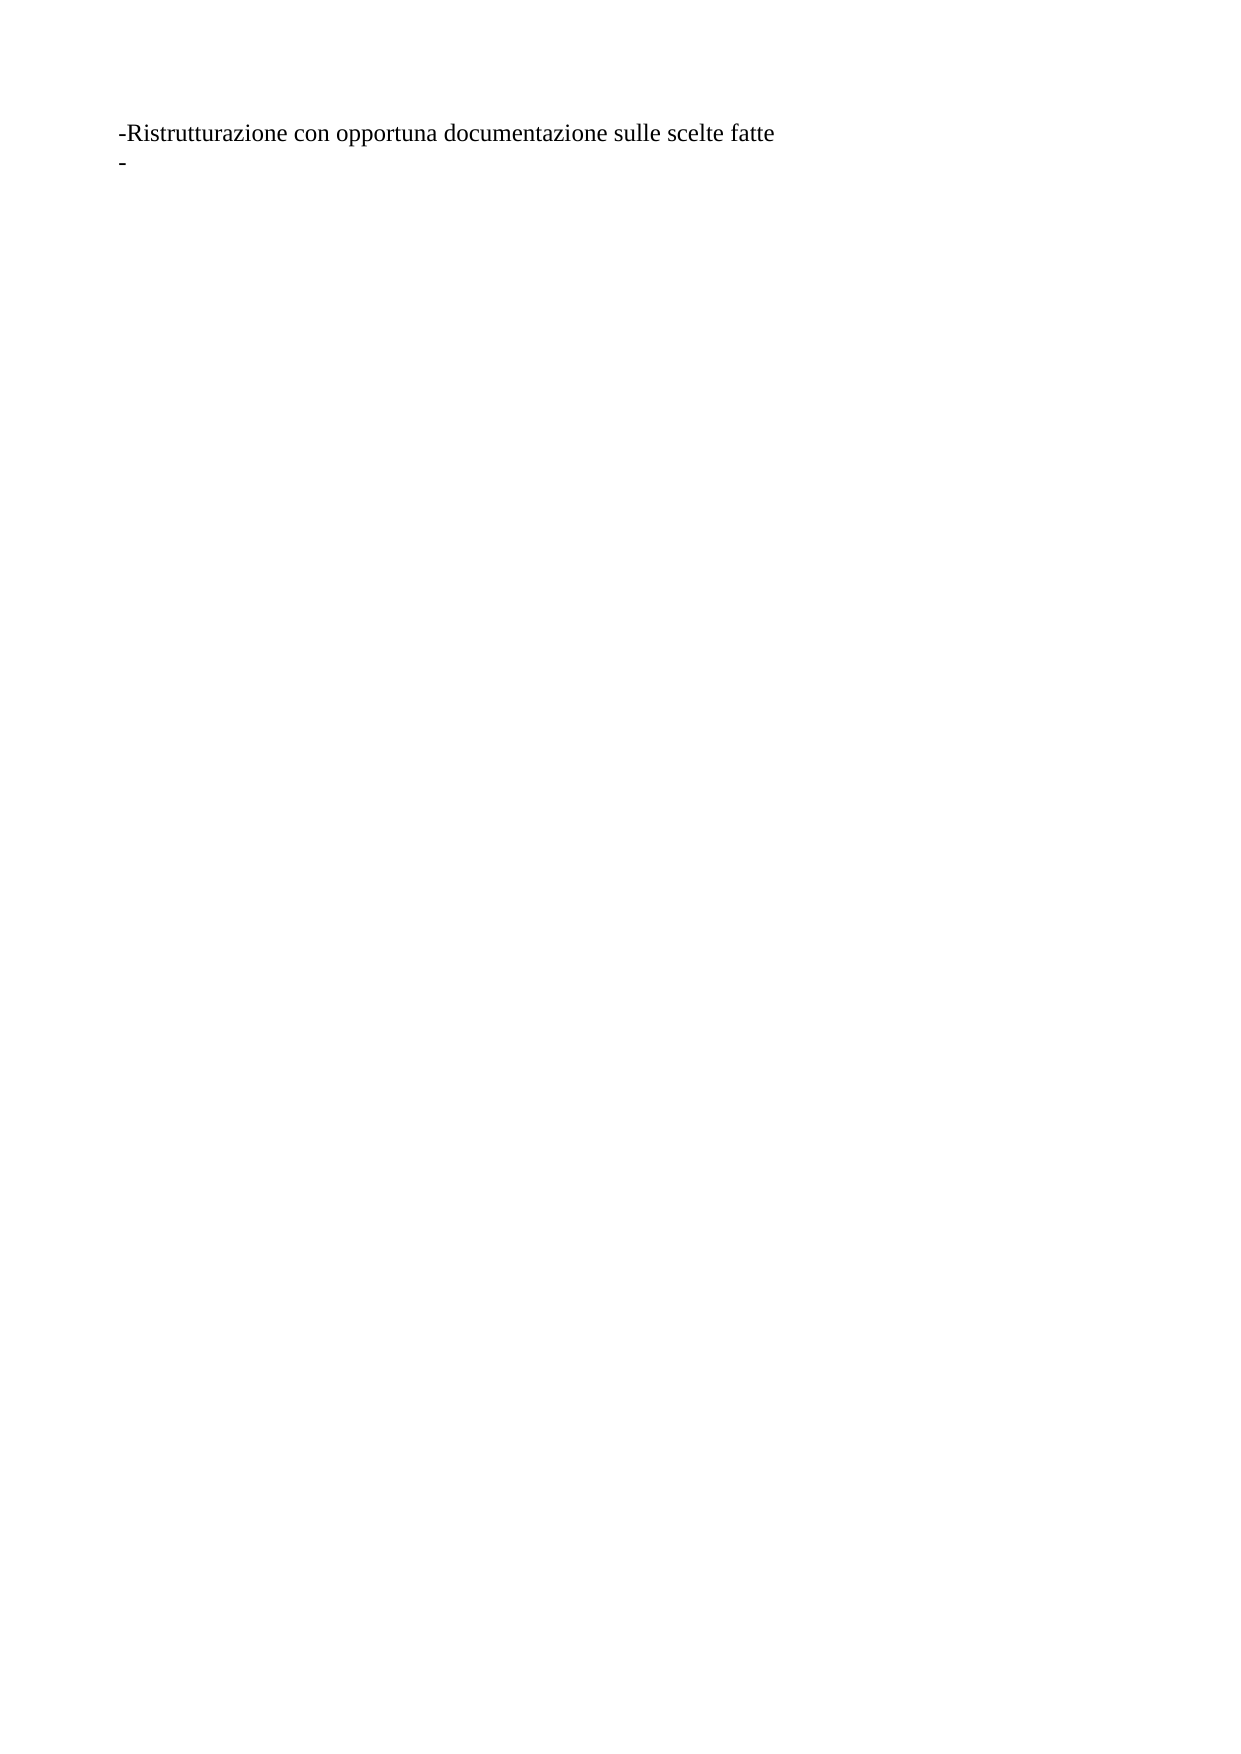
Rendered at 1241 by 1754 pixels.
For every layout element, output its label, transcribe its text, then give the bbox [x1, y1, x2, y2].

text -Ristrutturazione con opportuna documentazione sulle scelte fatte [118, 118, 1122, 147]
text - [118, 147, 1122, 176]
